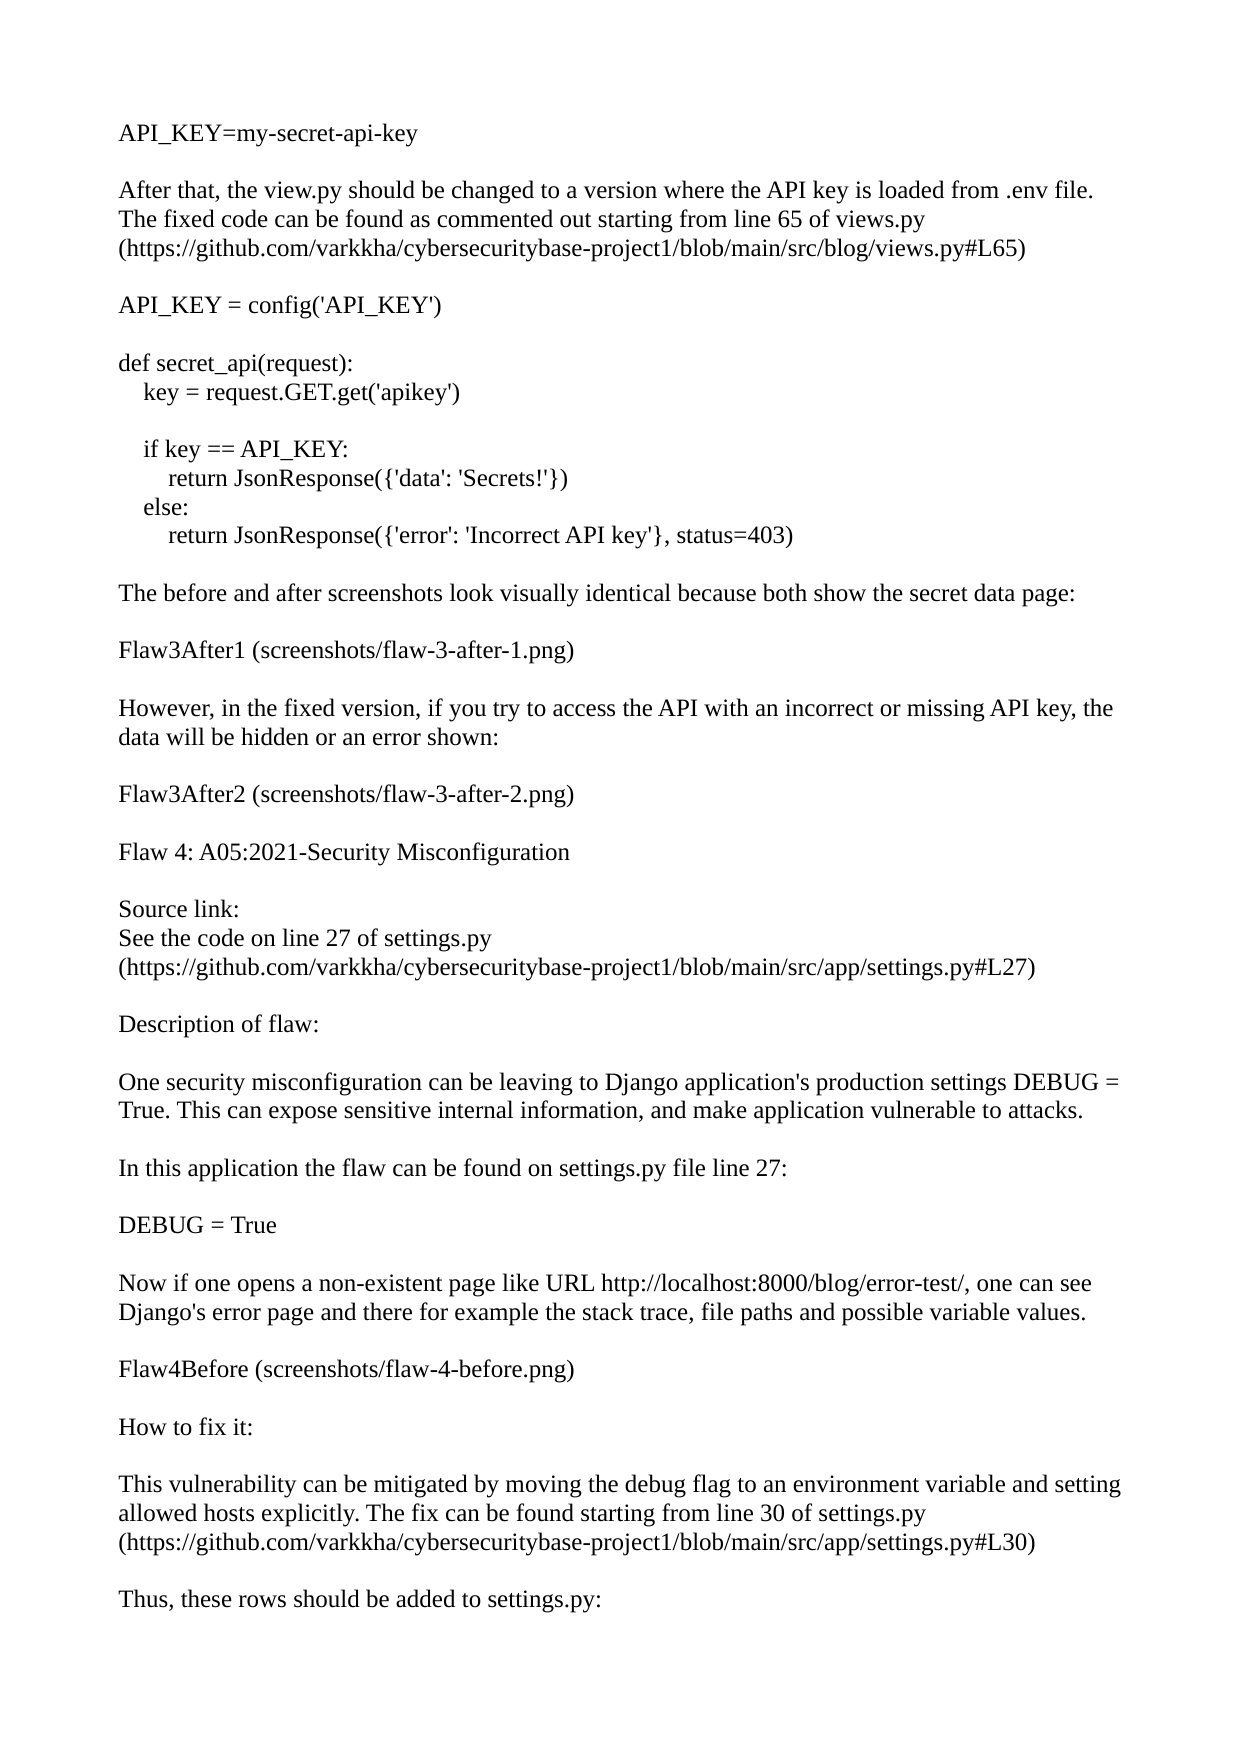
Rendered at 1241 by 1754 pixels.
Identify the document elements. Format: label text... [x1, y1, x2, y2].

text Flaw3After2 (screenshots/flaw-3-after-2.png) [118, 779, 1122, 808]
text In this application the flaw can be found on settings.py file line 27: [118, 1153, 1122, 1182]
text DEBUG = True [118, 1211, 1122, 1239]
text API_KEY=my-secret-api-key [118, 118, 1122, 147]
text def secret_api(request): [118, 348, 1122, 377]
text How to fix it: [118, 1412, 1122, 1441]
text See the code on line 27 of settings.py (https://github.com/varkkha/cybersecuritybase-project1/blob/main/src/app/settings.py#L27) [118, 923, 1122, 981]
text API_KEY = config('API_KEY') [118, 291, 1122, 319]
text After that, the view.py should be changed to a version where the API key is loaded from .env file. The fixed code can be found as commented out starting from line 65 of views.py (https://github.com/varkkha/cybersecuritybase-project1/blob/main/src/blog/views.py#L65) [118, 176, 1122, 262]
text Thus, these rows should be added to settings.py: [118, 1584, 1122, 1613]
text Now if one opens a non-existent page like URL http://localhost:8000/blog/error-test/, one can see Django's error page and there for example the stack trace, file paths and possible variable values. [118, 1268, 1122, 1326]
text However, in the fixed version, if you try to access the API with an incorrect or missing API key, the data will be hidden or an error shown: [118, 693, 1122, 751]
text return JsonResponse({'data': 'Secrets!'}) [118, 463, 1122, 492]
text return JsonResponse({'error': 'Incorrect API key'}, status=403) [118, 521, 1122, 549]
text Flaw 4: A05:2021-Security Misconfiguration [118, 837, 1122, 866]
text Source link: [118, 894, 1122, 923]
text Flaw3After1 (screenshots/flaw-3-after-1.png) [118, 636, 1122, 664]
text The before and after screenshots look visually identical because both show the secret data page: [118, 578, 1122, 607]
text Flaw4Before (screenshots/flaw-4-before.png) [118, 1354, 1122, 1383]
text Description of flaw: [118, 1009, 1122, 1038]
text if key == API_KEY: [118, 434, 1122, 463]
text else: [118, 492, 1122, 521]
text key = request.GET.get('apikey') [118, 377, 1122, 406]
text One security misconfiguration can be leaving to Django application's production settings DEBUG = True. This can expose sensitive internal information, and make application vulnerable to attacks. [118, 1067, 1122, 1124]
text This vulnerability can be mitigated by moving the debug flag to an environment variable and setting allowed hosts explicitly. The fix can be found starting from line 30 of settings.py (https://github.com/varkkha/cybersecuritybase-project1/blob/main/src/app/settings.py#L30) [118, 1469, 1122, 1556]
